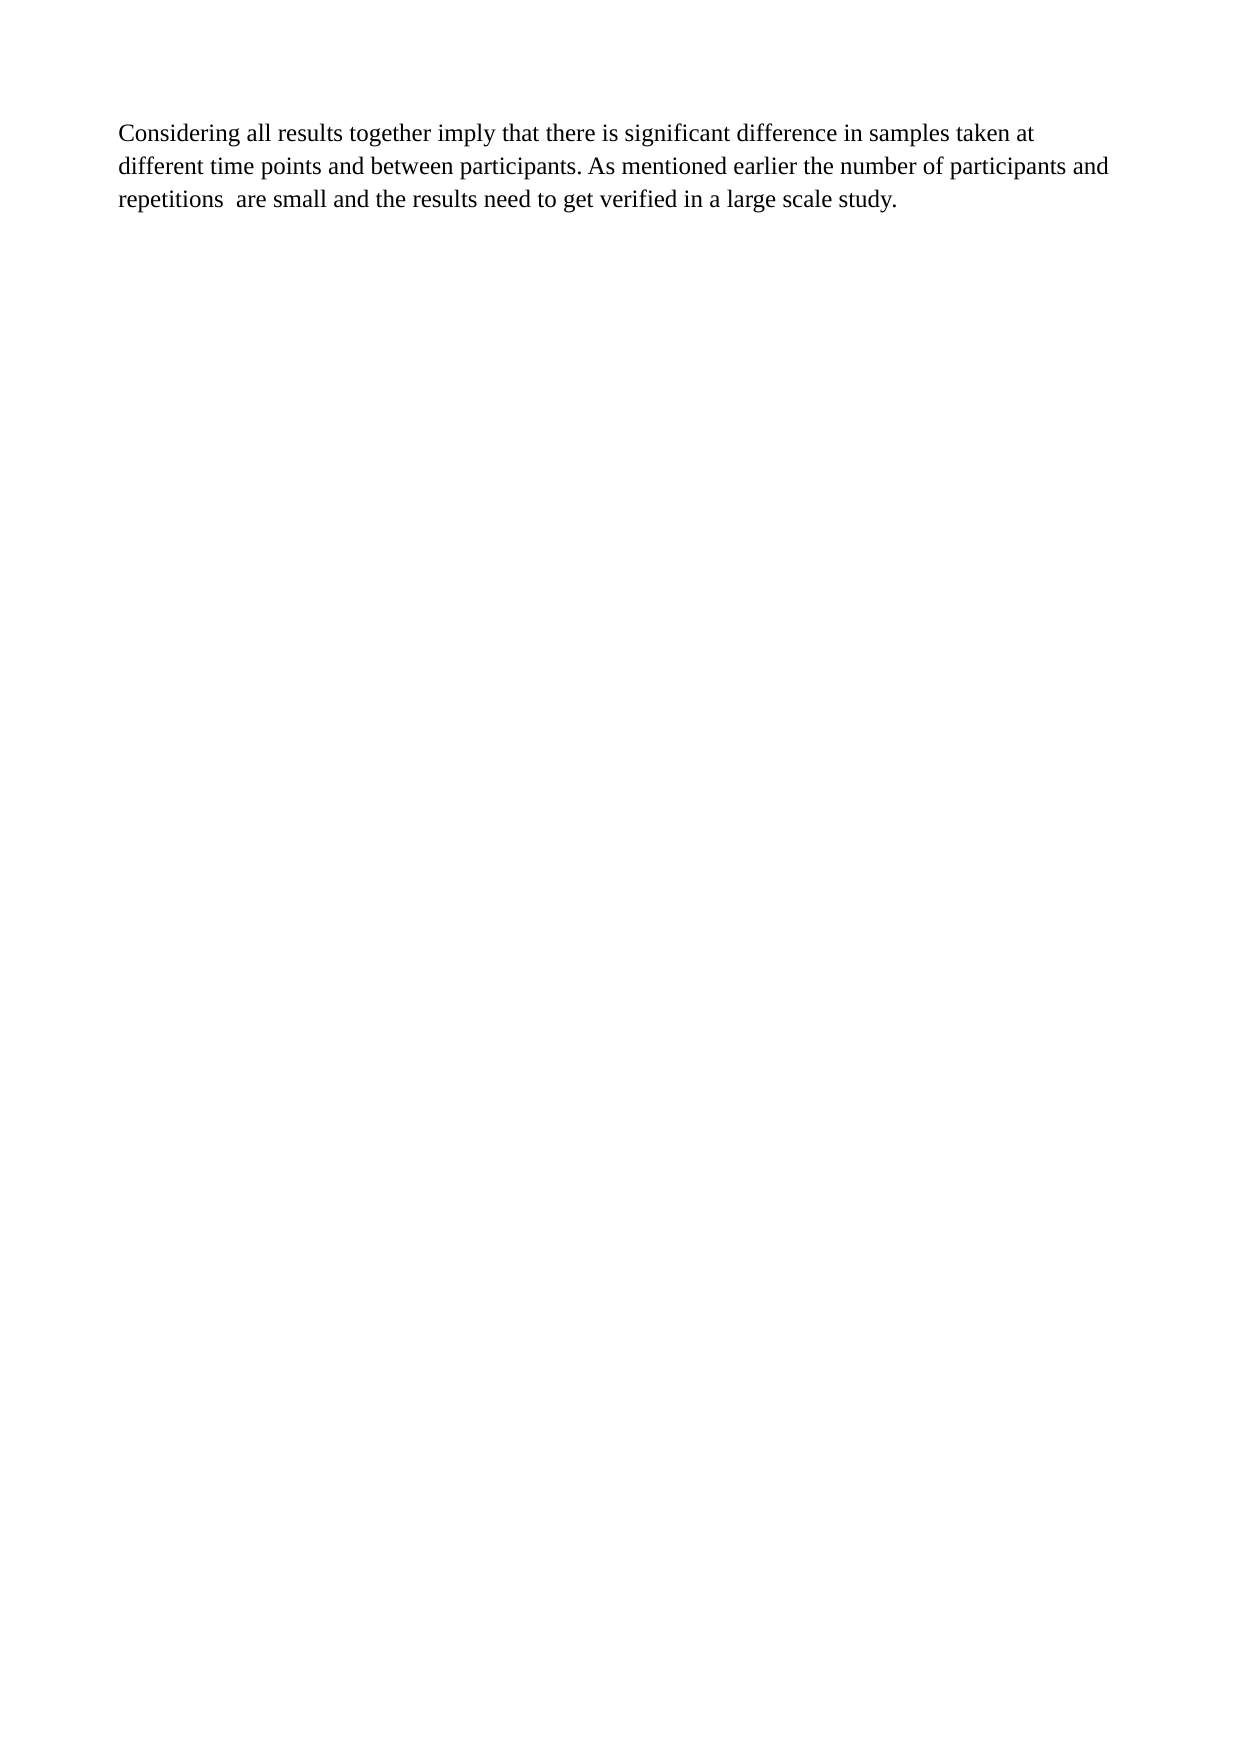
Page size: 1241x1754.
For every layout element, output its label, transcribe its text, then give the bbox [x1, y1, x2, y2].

text Considering all results together imply that there is significant difference in samples taken at different time points and between participants. As mentioned earlier the number of participants and repetitions are small and the results need to get verified in a large scale study. [118, 118, 1122, 213]
